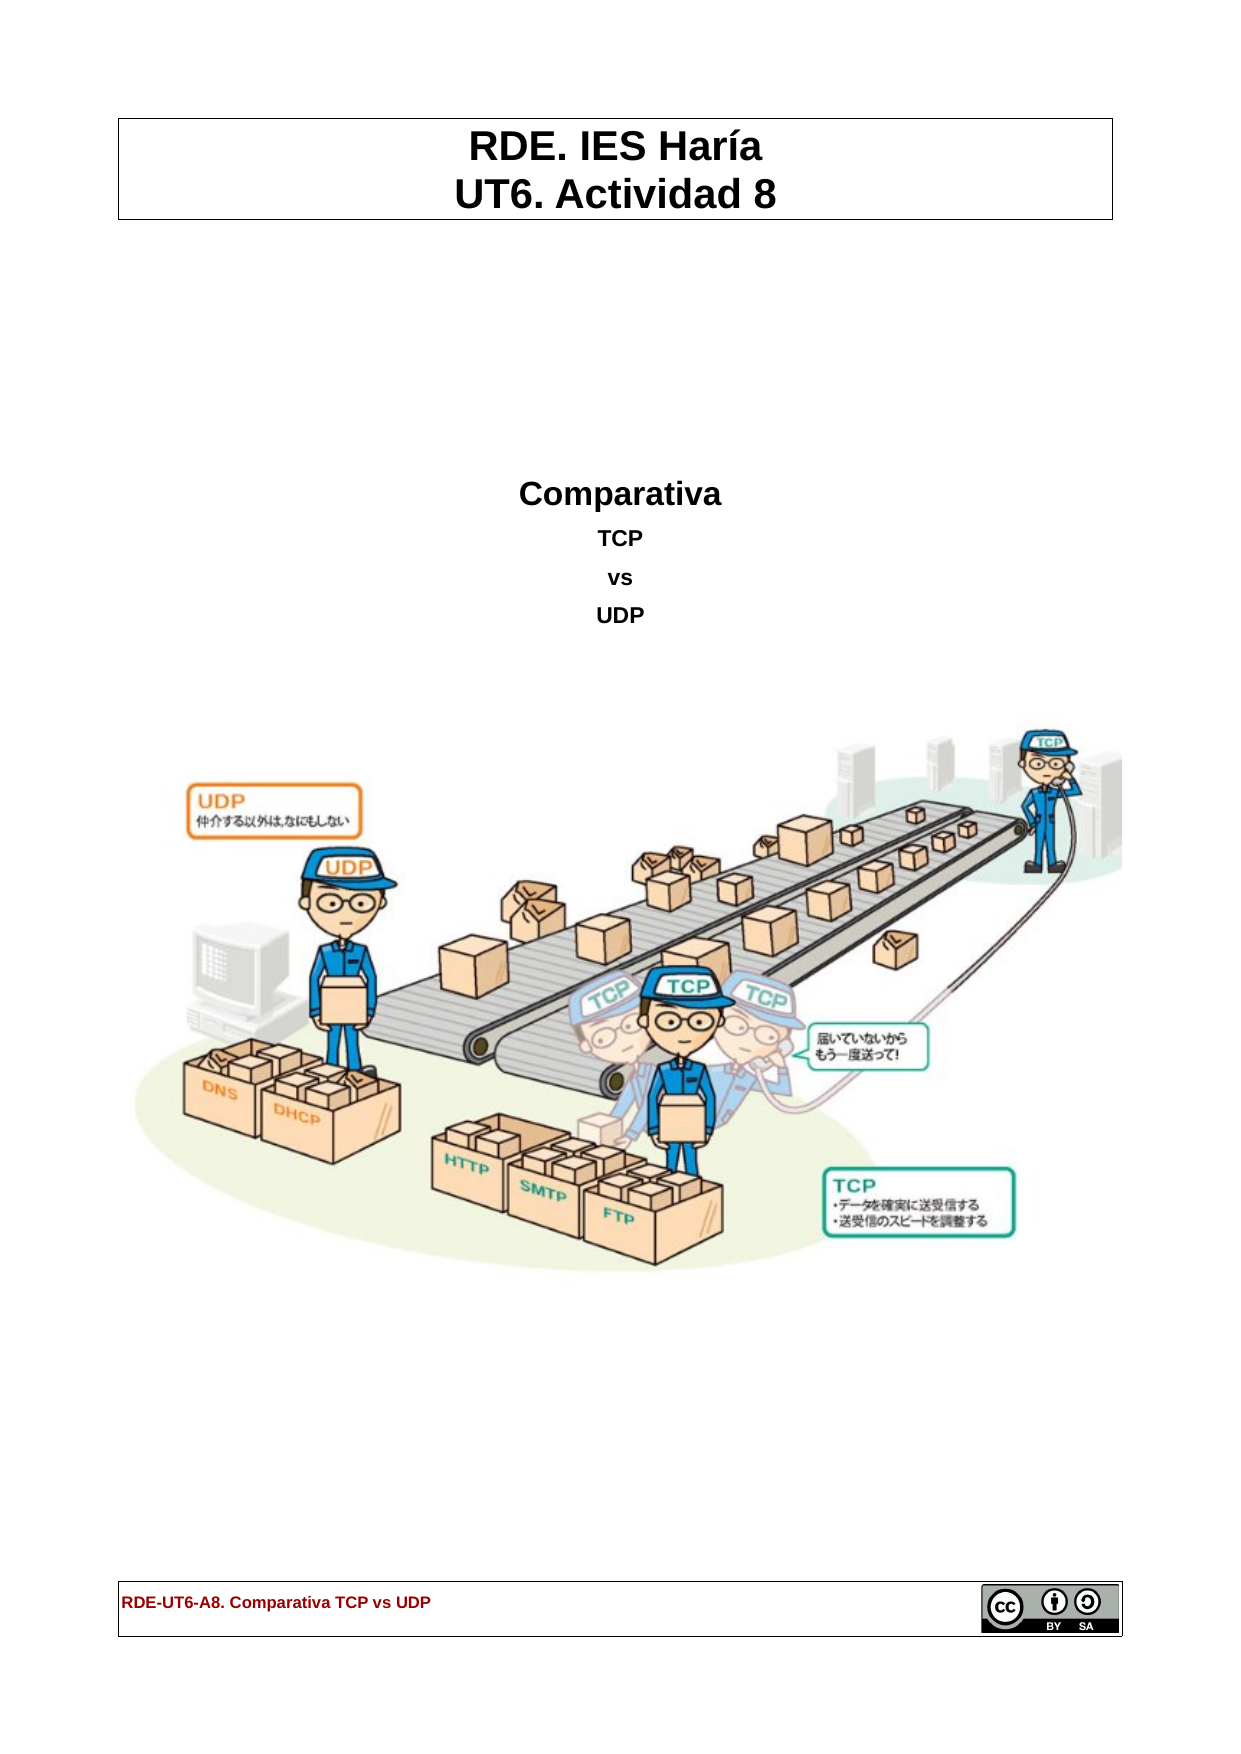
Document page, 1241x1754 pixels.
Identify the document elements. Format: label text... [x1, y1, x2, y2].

subtitle Comparativa [118, 474, 1122, 512]
text UT6. Actividad 8 [119, 166, 1112, 219]
text UDP [118, 602, 1122, 629]
picture [981, 1584, 1119, 1633]
text TCP [118, 525, 1122, 551]
text vs [118, 564, 1122, 590]
text RDE. IES Haría [119, 119, 1112, 166]
picture [118, 712, 1123, 1288]
